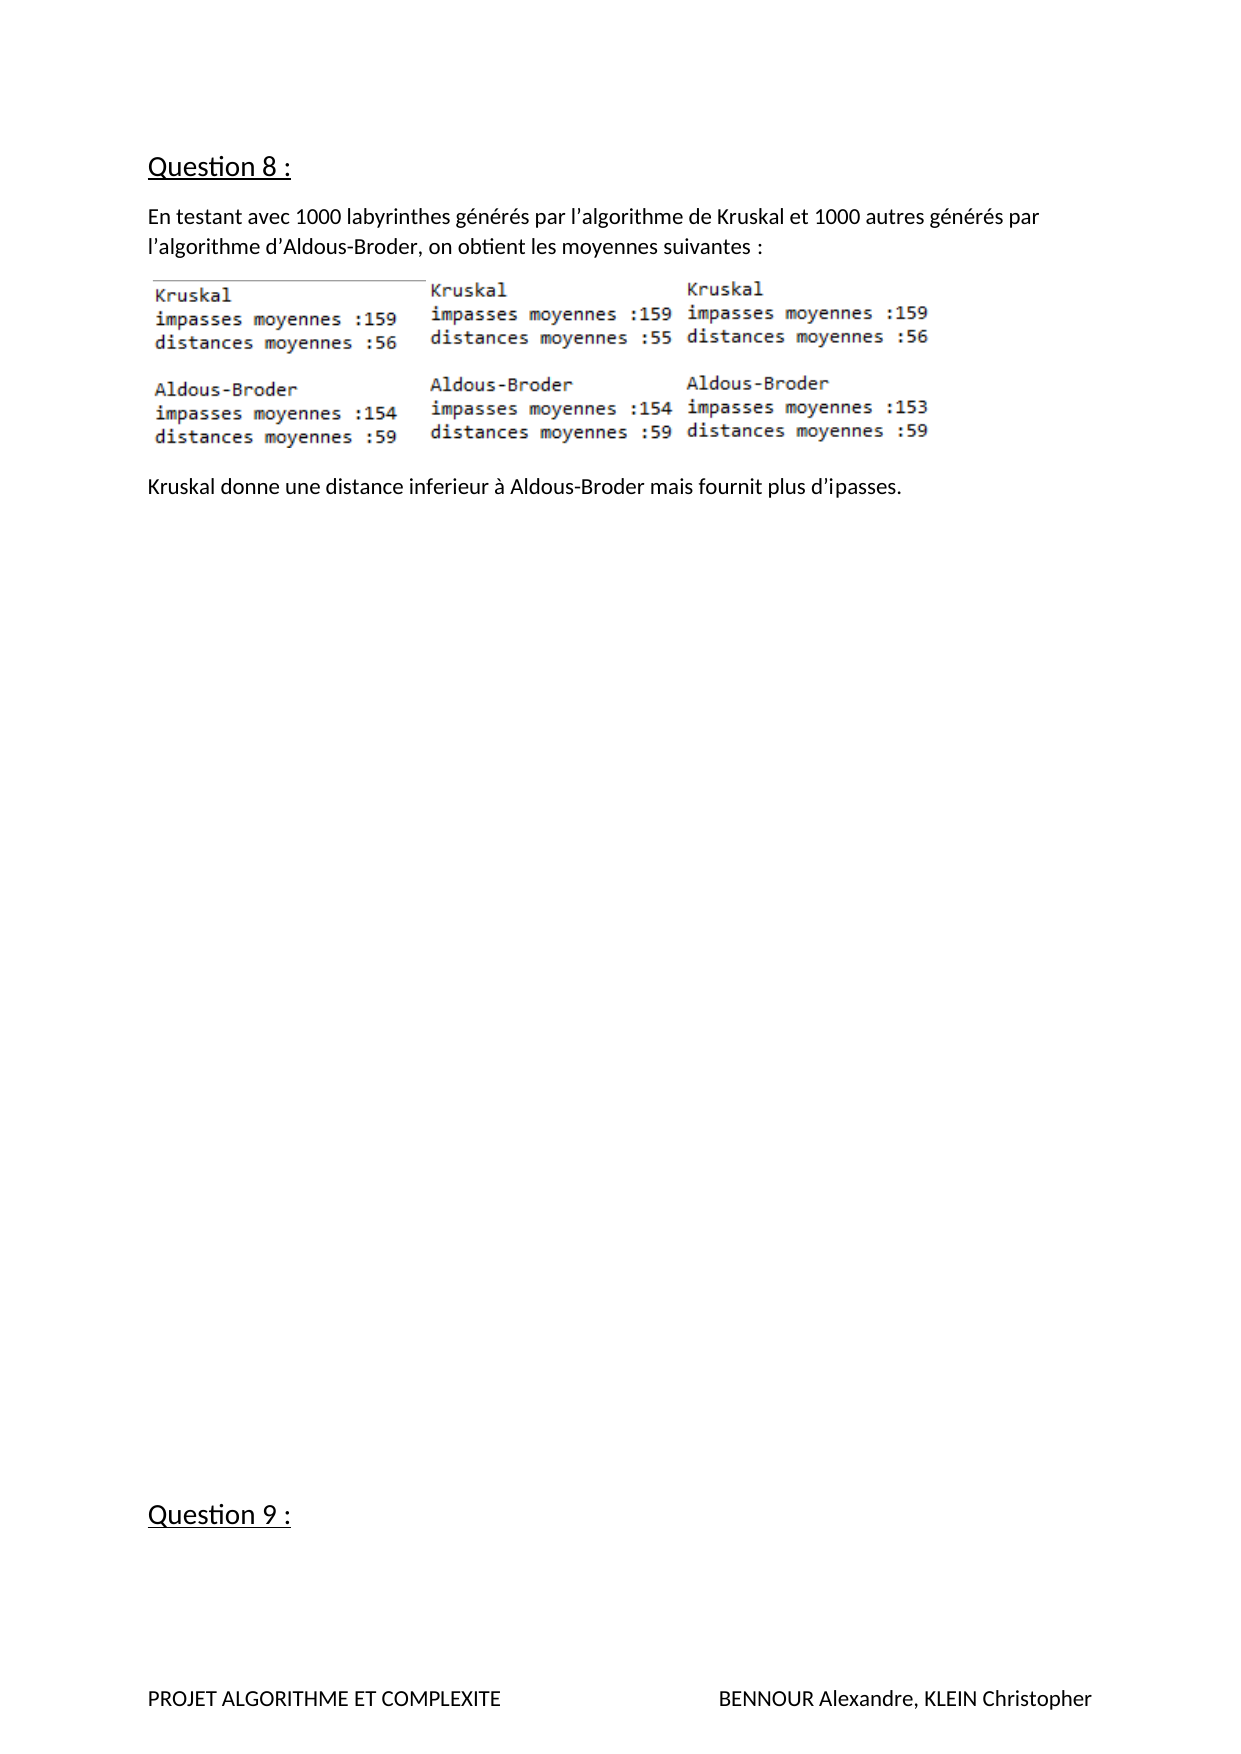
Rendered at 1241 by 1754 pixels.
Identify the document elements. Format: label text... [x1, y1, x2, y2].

text Question 8 : [148, 148, 1093, 183]
text Kruskal donne une distance inferieur à Aldous-Broder mais fournit plus d’ipasses. [148, 472, 1093, 500]
picture [152, 278, 944, 448]
text En testant avec 1000 labyrinthes générés par l’algorithme de Kruskal et 1000 autres générés par l’algorithme d’Aldous-Broder, on obtient les moyennes suivantes : [148, 202, 1093, 260]
text Question 9 : [148, 1496, 1093, 1532]
